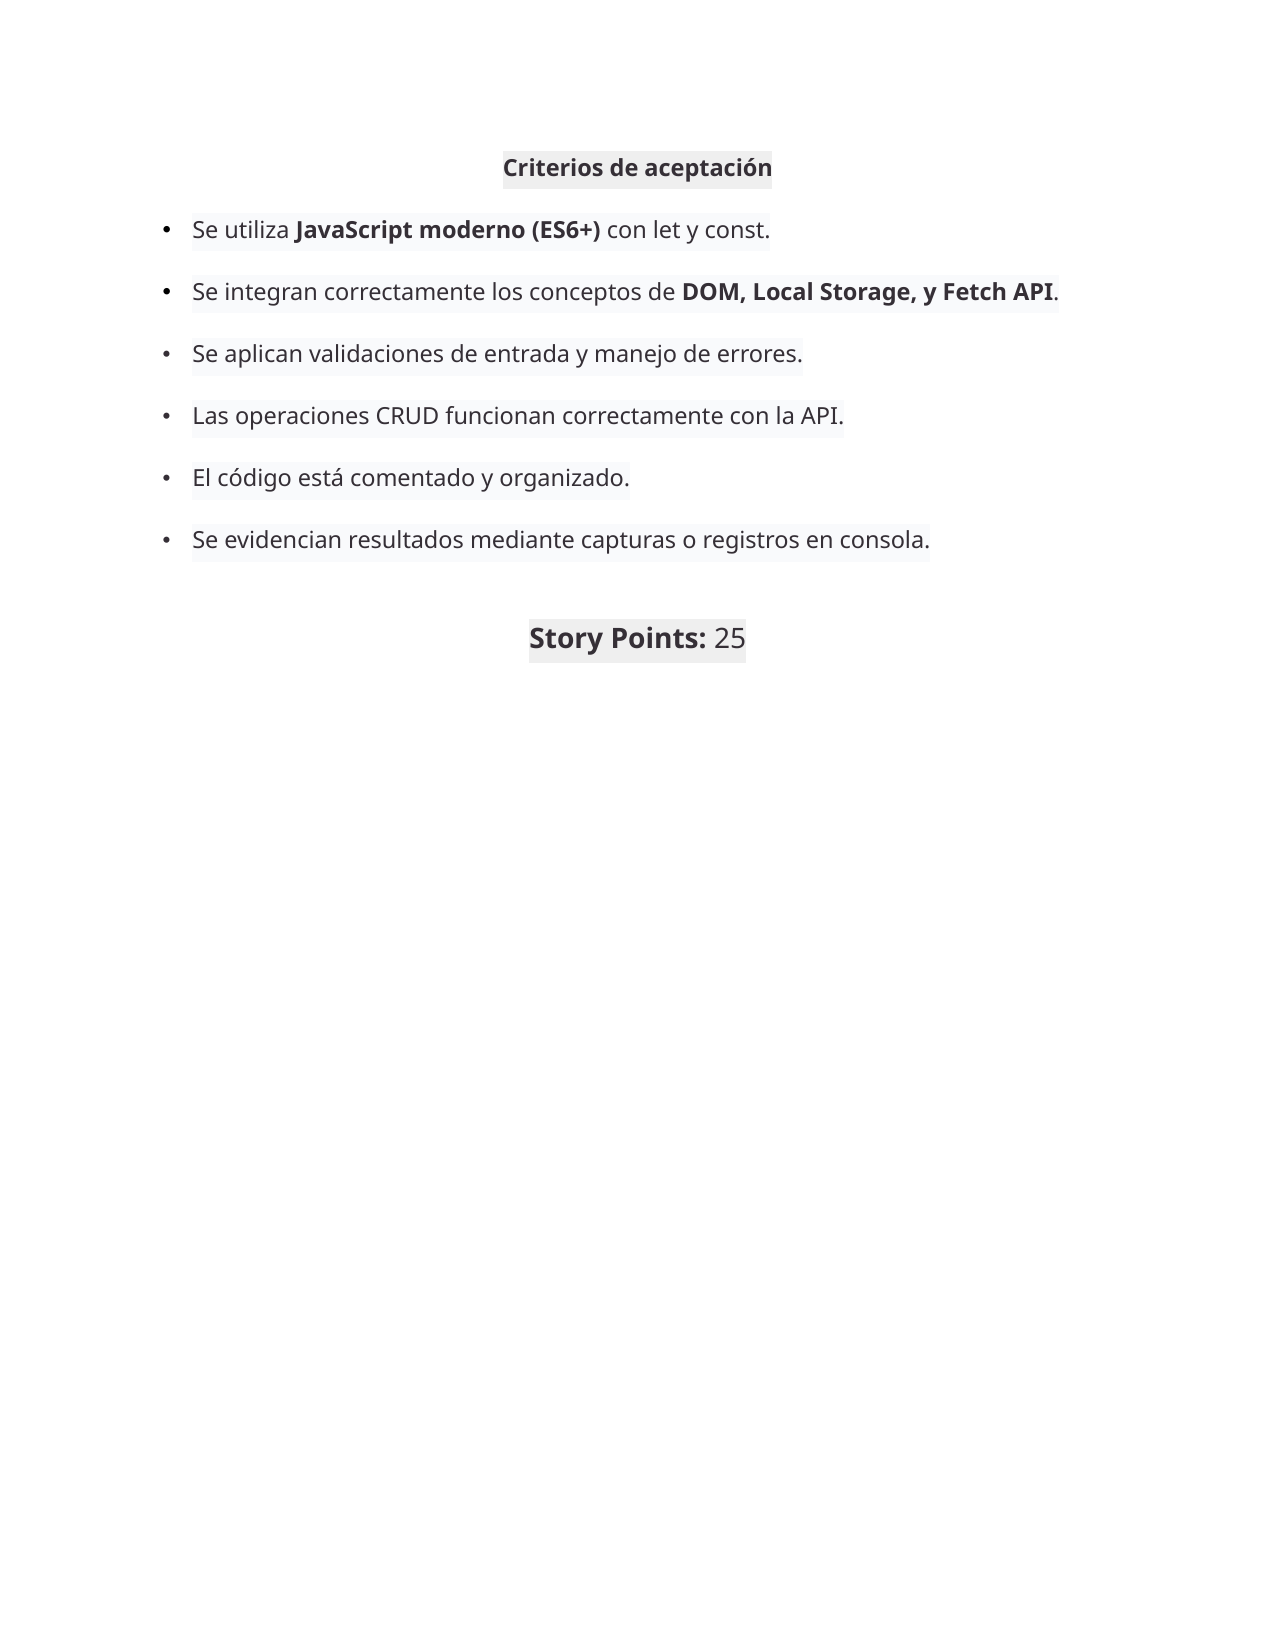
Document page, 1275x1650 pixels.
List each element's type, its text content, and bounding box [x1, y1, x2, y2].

list El código está comentado y organizado. [162, 462, 1157, 503]
text Criterios de aceptación [118, 151, 1157, 192]
list Se utiliza JavaScript moderno (ES6+) con let y const. [162, 213, 1157, 254]
list Se aplican validaciones de entrada y manejo de errores. [162, 337, 1157, 379]
text Story Points: 25 [118, 619, 1157, 666]
list Se integran correctamente los conceptos de DOM, Local Storage, y Fetch API. [162, 275, 1157, 317]
list Las operaciones CRUD funcionan correctamente con la API. [162, 399, 1157, 441]
list Se evidencian resultados mediante capturas o registros en consola. [162, 524, 1157, 565]
